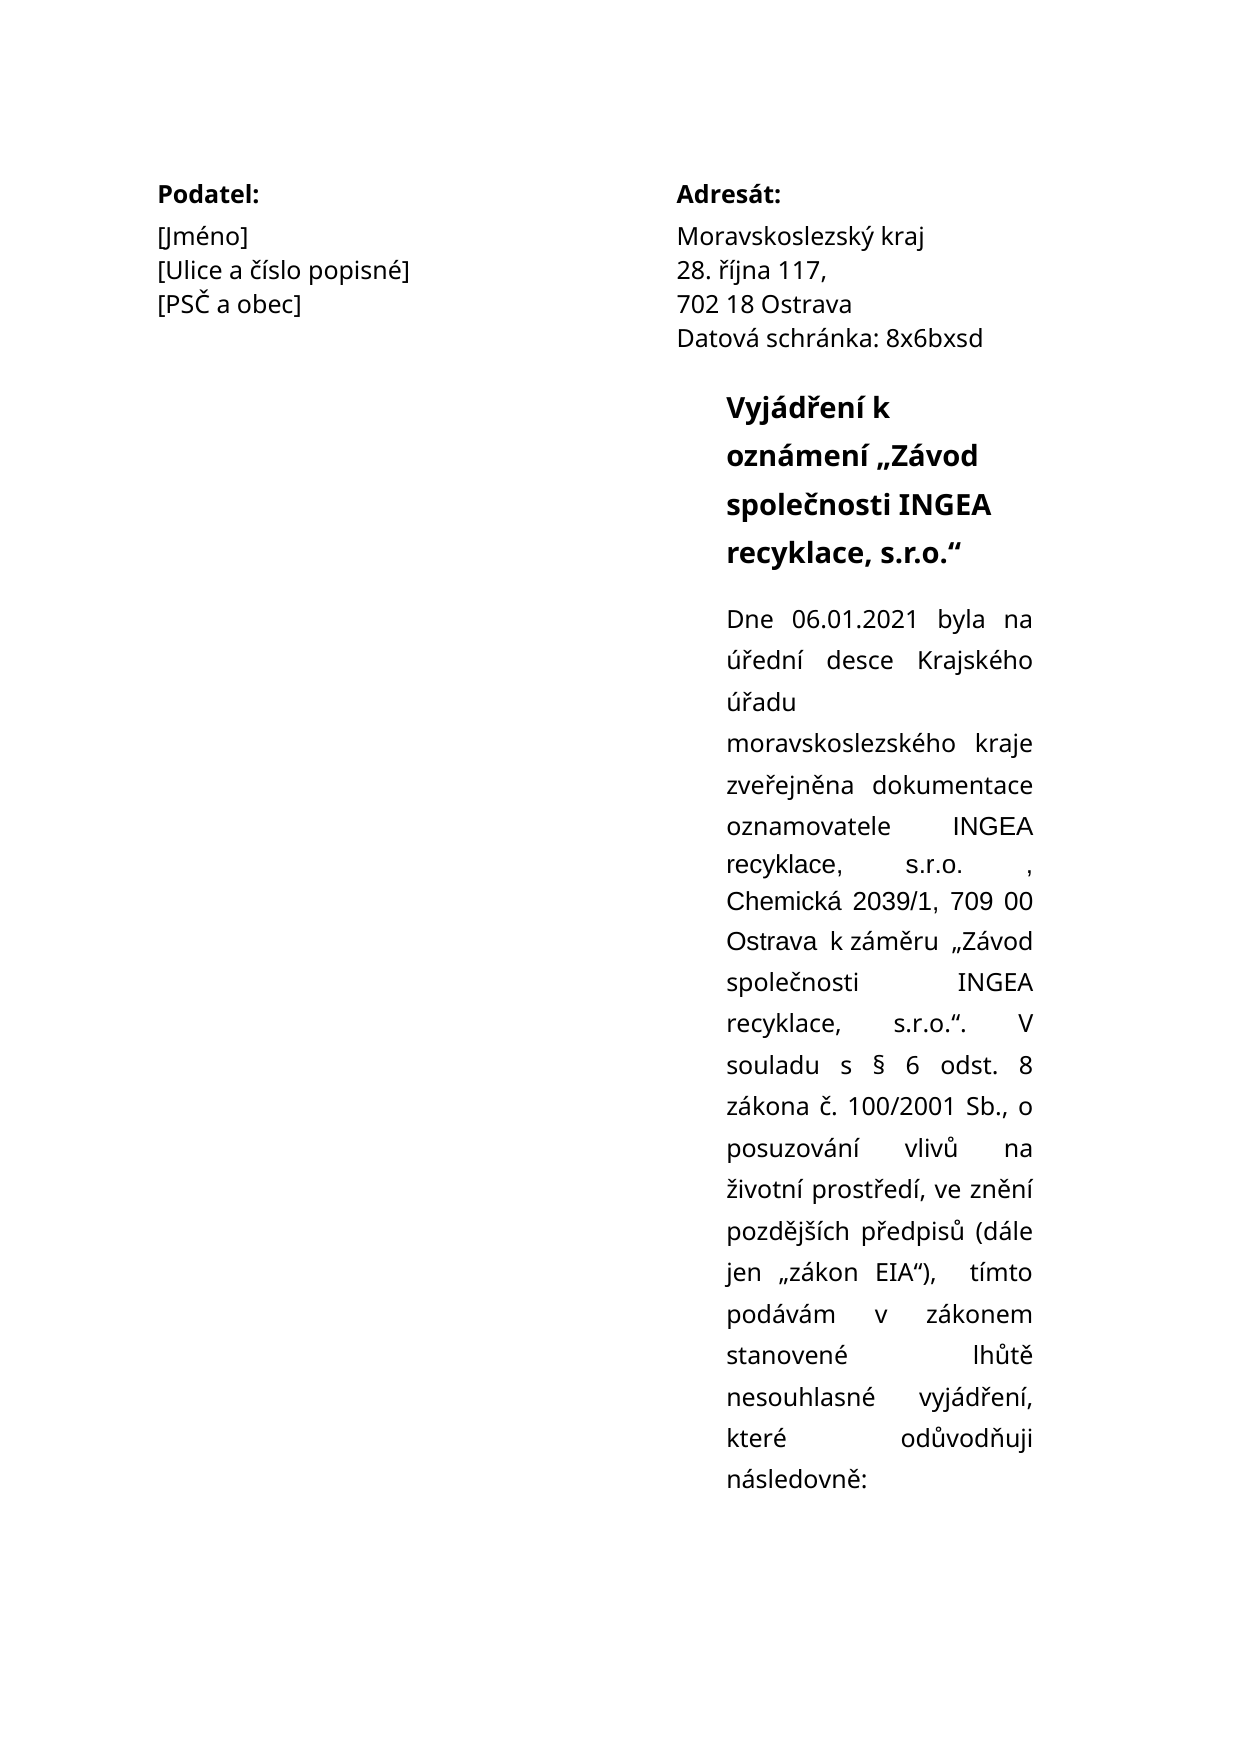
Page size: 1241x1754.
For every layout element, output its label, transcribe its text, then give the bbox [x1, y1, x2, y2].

text Podatel: [157, 177, 603, 211]
text Adresát: [676, 177, 1122, 211]
text Moravskoslezský kraj [676, 219, 1122, 253]
text 702 18 Ostrava [676, 287, 1122, 321]
text [PSČ a obec] [157, 287, 603, 321]
subtitle Vyjádření k oznámení „Závod společnosti INGEA recyklace, s.r.o.“ [726, 387, 1033, 572]
text [Ulice a číslo popisné] [157, 253, 603, 287]
text 28. října 117, [676, 253, 1122, 287]
text Dne 06.01.2021 byla na úřední desce Krajského úřadu moravskoslezského kraje zveřejněna dokumentace oznamovatele INGEA recyklace, s.r.o. , Chemická 2039/1, 709 00 Ostrava k záměru „Závod společnosti INGEA recyklace, s.r.o.“. V souladu s § 6 odst. 8 zákona č. 100/2001 Sb., o posuzování vlivů na životní prostředí, ve znění pozdějších předpisů (dále jen „zákon EIA“), tímto podávám v zákonem stanovené lhůtě nesouhlasné vyjádření, které odůvodňuji následovně: [726, 601, 1033, 1496]
text [Jméno] [157, 219, 603, 253]
text Datová schránka: 8x6bxsd [676, 321, 1122, 355]
